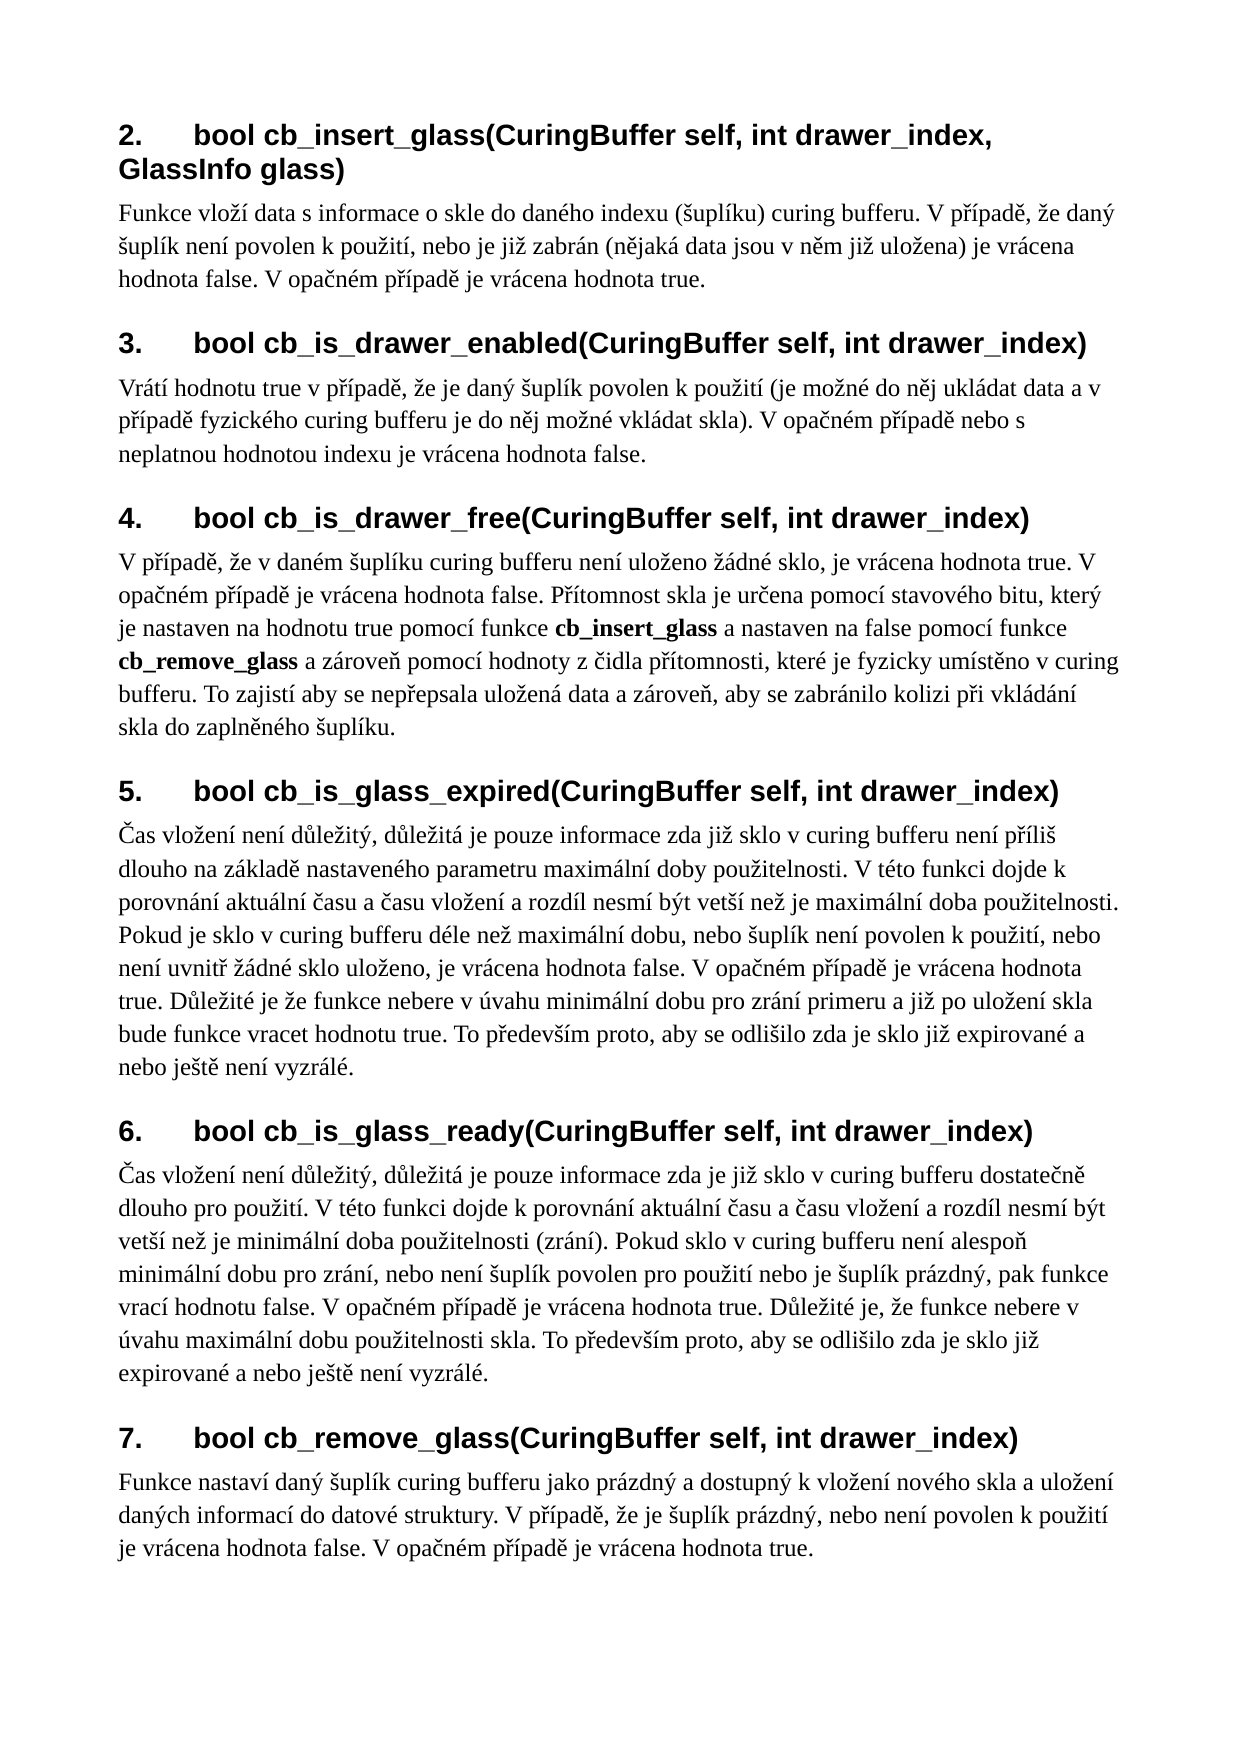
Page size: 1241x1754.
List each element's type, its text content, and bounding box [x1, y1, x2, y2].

text Čas vložení není důležitý, důležitá je pouze informace zda je již sklo v curing bufferu dostatečně dlouho pro použití. V této funkci dojde k porovnání aktuální času a času vložení a rozdíl nesmí být vetší než je minimální doba použitelnosti (zrání). Pokud sklo v curing bufferu není alespoň minimální dobu pro zrání, nebo není šuplík povolen pro použití nebo je šuplík prázdný, pak funkce vrací hodnotu false. V opačném případě je vrácena hodnota true. Důležité je, že funkce nebere v úvahu maximální dobu použitelnosti skla. To především proto, aby se odlišilo zda je sklo již expirované a nebo ještě není vyzrálé. [118, 1160, 1122, 1387]
text Vrátí hodnotu true v případě, že je daný šuplík povolen k použití (je možné do něj ukládat data a v případě fyzického curing bufferu je do něj možné vkládat skla). V opačném případě nebo s neplatnou hodnotou indexu je vrácena hodnota false. [118, 373, 1122, 467]
subtitle bool cb_is_drawer_free(CuringBuffer self, int drawer_index) [118, 501, 1122, 534]
text Funkce vloží data s informace o skle do daného indexu (šuplíku) curing bufferu. V případě, že daný šuplík není povolen k použití, nebo je již zabrán (nějaká data jsou v něm již uložena) je vrácena hodnota false. V opačném případě je vrácena hodnota true. [118, 198, 1122, 293]
text V případě, že v daném šuplíku curing bufferu není uloženo žádné sklo, je vrácena hodnota true. V opačném případě je vrácena hodnota false. Přítomnost skla je určena pomocí stavového bitu, který je nastaven na hodnotu true pomocí funkce cb_insert_glass a nastaven na false pomocí funkce cb_remove_glass a zároveň pomocí hodnoty z čidla přítomnosti, které je fyzicky umístěno v curing bufferu. To zajistí aby se nepřepsala uložená data a zároveň, aby se zabránilo kolizi při vkládání skla do zaplněného šuplíku. [118, 547, 1122, 741]
subtitle bool cb_is_glass_expired(CuringBuffer self, int drawer_index) [118, 774, 1122, 808]
text Funkce nastaví daný šuplík curing bufferu jako prázdný a dostupný k vložení nového skla a uložení daných informací do datové struktury. V případě, že je šuplík prázdný, nebo není povolen k použití je vrácena hodnota false. V opačném případě je vrácena hodnota true. [118, 1467, 1122, 1562]
text Čas vložení není důležitý, důležitá je pouze informace zda již sklo v curing bufferu není příliš dlouho na základě nastaveného parametru maximální doby použitelnosti. V této funkci dojde k porovnání aktuální času a času vložení a rozdíl nesmí být vetší než je maximální doba použitelnosti. Pokud je sklo v curing bufferu déle než maximální dobu, nebo šuplík není povolen k použití, nebo není uvnitř žádné sklo uloženo, je vrácena hodnota false. V opačném případě je vrácena hodnota true. Důležité je že funkce nebere v úvahu minimální dobu pro zrání primeru a již po uložení skla bude funkce vracet hodnotu true. To především proto, aby se odlišilo zda je sklo již expirované a nebo ještě není vyzrálé. [118, 821, 1122, 1081]
subtitle bool cb_insert_glass(CuringBuffer self, int drawer_index, GlassInfo glass) [118, 118, 1122, 186]
subtitle bool cb_is_glass_ready(CuringBuffer self, int drawer_index) [118, 1114, 1122, 1148]
subtitle bool cb_remove_glass(CuringBuffer self, int drawer_index) [118, 1421, 1122, 1454]
subtitle bool cb_is_drawer_enabled(CuringBuffer self, int drawer_index) [118, 326, 1122, 360]
